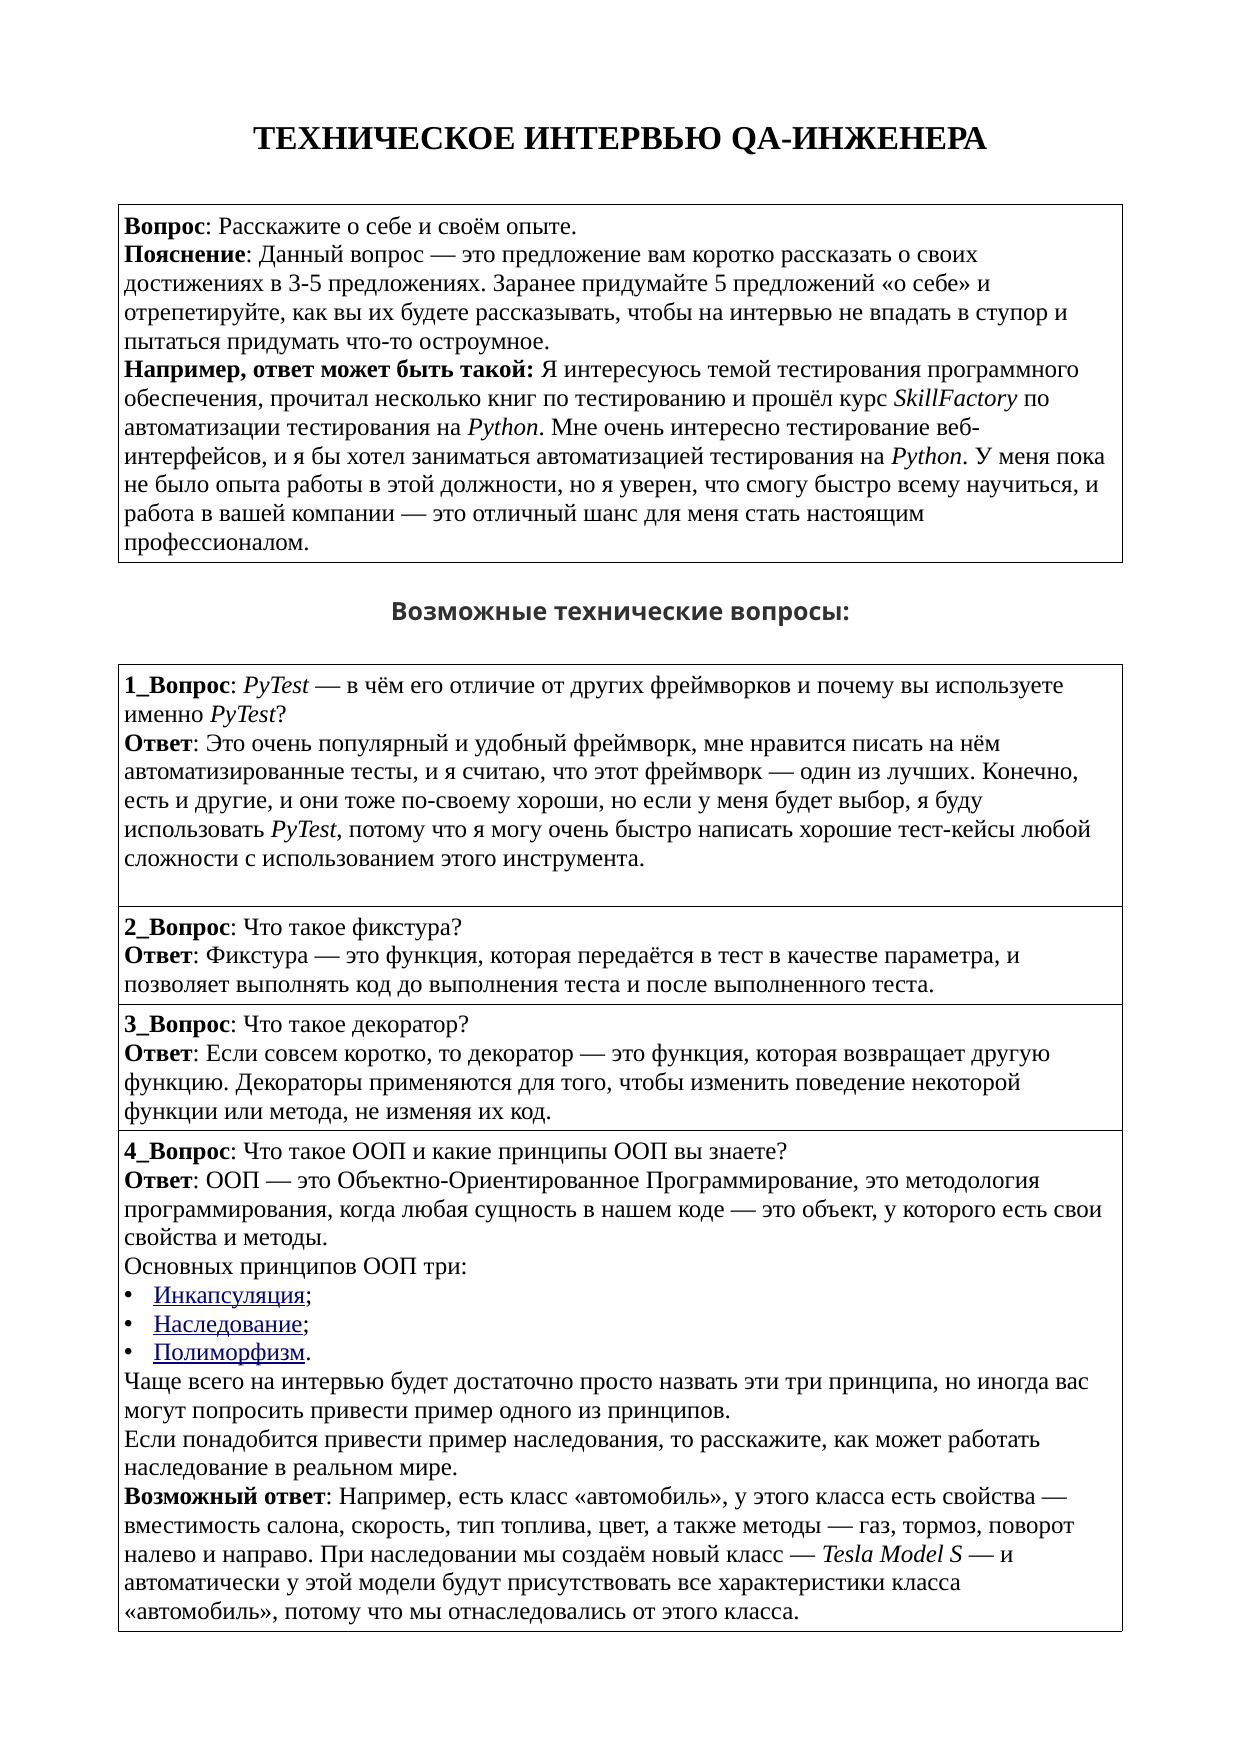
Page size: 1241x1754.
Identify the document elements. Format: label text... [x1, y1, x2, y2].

text Возможные технические вопросы: [118, 594, 1122, 628]
table_cell 4_Вопрос: Что такое ООП и какие принципы ООП вы знаете? Ответ: ООП — это Объектно-Ориентированное Программирование, это методология программирования, когда любая сущность в нашем коде — это объект, у которого есть свои свойства и методы. Основных принципов ООП три: Инкапсуляция; Наследование; Полиморфизм. Чаще всего на интервью будет достаточно просто назвать эти три принципа, но иногда вас могут попросить привести пример одного из принципов. Если понадобится привести пример наследования, то расскажите, как может работать наследование в реальном мире. Возможный ответ: Например, есть класс «автомобиль», у этого класса есть свойства — вместимость салона, скорость, тип топлива, цвет, а также методы — газ, тормоз, поворот налево и направо. При наследовании мы создаём новый класс — Tesla Model S — и автоматически у этой модели будут присутствовать все характеристики класса «автомобиль», потому что мы отнаследовались от этого класса. [119, 1131, 1122, 1631]
table_header 1_Вопрос: PyTest — в чём его отличие от других фреймворков и почему вы используете именно PyTest? Ответ: Это очень популярный и удобный фреймворк, мне нравится писать на нём автоматизированные тесты, и я считаю, что этот фреймворк — один из лучших. Конечно, есть и другие, и они тоже по-своему хороши, но если у меня будет выбор, я буду использовать PyTest, потому что я могу очень быстро написать хорошие тест-кейсы любой сложности с использованием этого инструмента. [119, 665, 1122, 906]
table_header 2_Вопрос: Что такое фикстура? Ответ: Фикстура — это функция, которая передаётся в тест в качестве параметра, и позволяет выполнять код до выполнения теста и после выполненного теста. [119, 907, 1122, 1004]
table_header Вопрос: Расскажите о себе и своём опыте. Пояснение: Данный вопрос — это предложение вам коротко рассказать о своих достижениях в 3-5 предложениях. Заранее придумайте 5 предложений «о себе» и отрепетируйте, как вы их будете рассказывать, чтобы на интервью не впадать в ступор и пытаться придумать что-то остроумное. Например, ответ может быть такой: Я интересуюсь темой тестирования программного обеспечения, прочитал несколько книг по тестированию и прошёл курс SkillFactory по автоматизации тестирования на Python. Мне очень интересно тестирование веб-интерфейсов, и я бы хотел заниматься автоматизацией тестирования на Python. У меня пока не было опыта работы в этой должности, но я уверен, что смогу быстро всему научиться, и работа в вашей компании — это отличный шанс для меня стать настоящим профессионалом. [119, 205, 1122, 562]
text ТЕХНИЧЕСКОЕ ИНТЕРВЬЮ QA-ИНЖЕНЕРА [118, 118, 1122, 156]
table_cell 3_Вопрос: Что такое декоратор? Ответ: Если совсем коротко, то декоратор — это функция, которая возвращает другую функцию. Декораторы применяются для того, чтобы изменить поведение некоторой функции или метода, не изменяя их код. [119, 1005, 1122, 1130]
